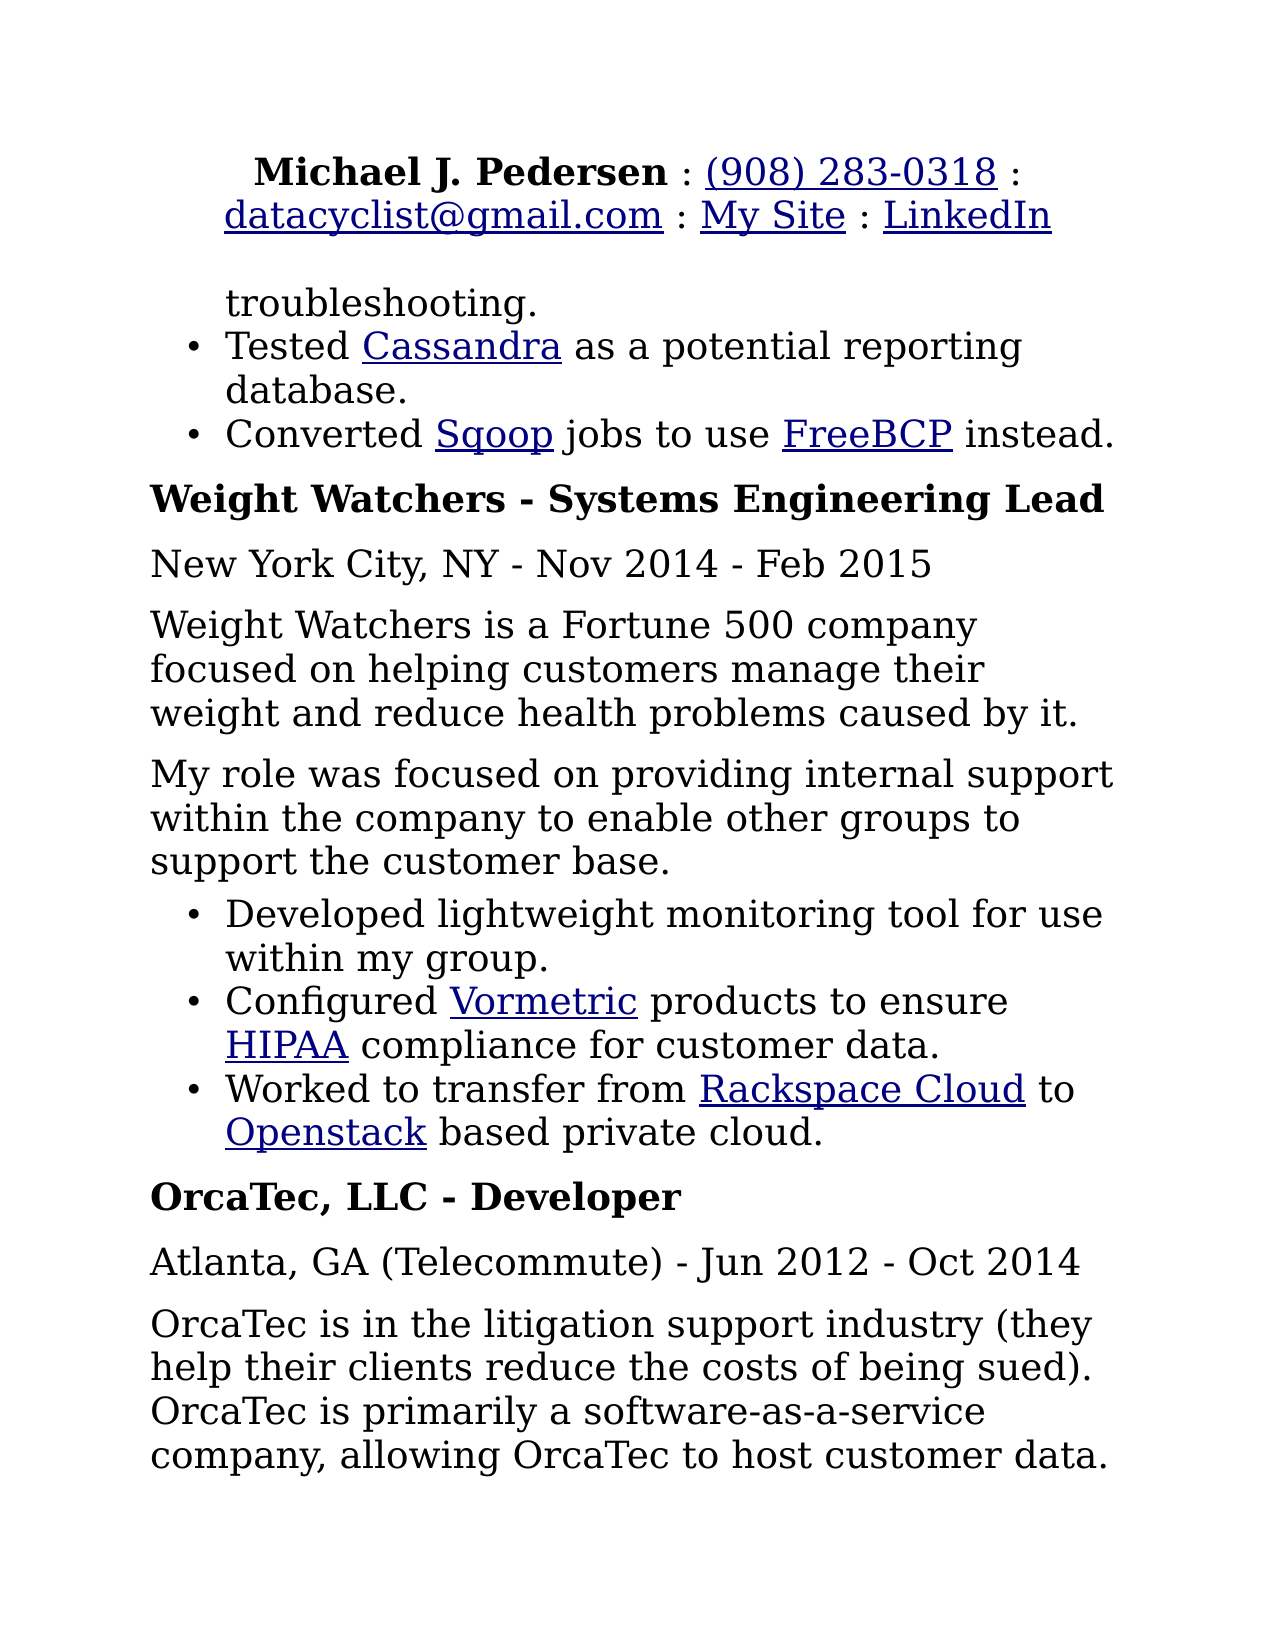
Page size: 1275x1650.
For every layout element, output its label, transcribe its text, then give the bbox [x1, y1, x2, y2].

list Developed lightweight monitoring tool for use within my group. [187, 893, 1125, 980]
text Weight Watchers is a Fortune 500 company focused on helping customers manage their weight and reduce health problems caused by it. [150, 604, 1125, 735]
list Converted Sqoop jobs to use FreeBCP instead. [187, 412, 1125, 456]
list Configured Vormetric products to ensure HIPAA compliance for customer data. [187, 980, 1125, 1067]
list troubleshooting. [187, 281, 1125, 325]
subtitle OrcaTec, LLC - Developer [150, 1175, 1125, 1219]
text OrcaTec is in the litigation support industry (they help their clients reduce the costs of being sued). OrcaTec is primarily a software-as-a-service company, allowing OrcaTec to host customer data. [150, 1302, 1125, 1477]
subtitle Weight Watchers - Systems Engineering Lead [150, 477, 1125, 521]
list Tested Cassandra as a potential reporting database. [187, 325, 1125, 412]
list Worked to transfer from Rackspace Cloud to Openstack based private cloud. [187, 1067, 1125, 1154]
text New York City, NY - Nov 2014 - Feb 2015 [150, 542, 1125, 586]
text My role was focused on providing internal support within the company to enable other groups to support the customer base. [150, 753, 1125, 884]
text Atlanta, GA (Telecommute) - Jun 2012 - Oct 2014 [150, 1241, 1125, 1284]
